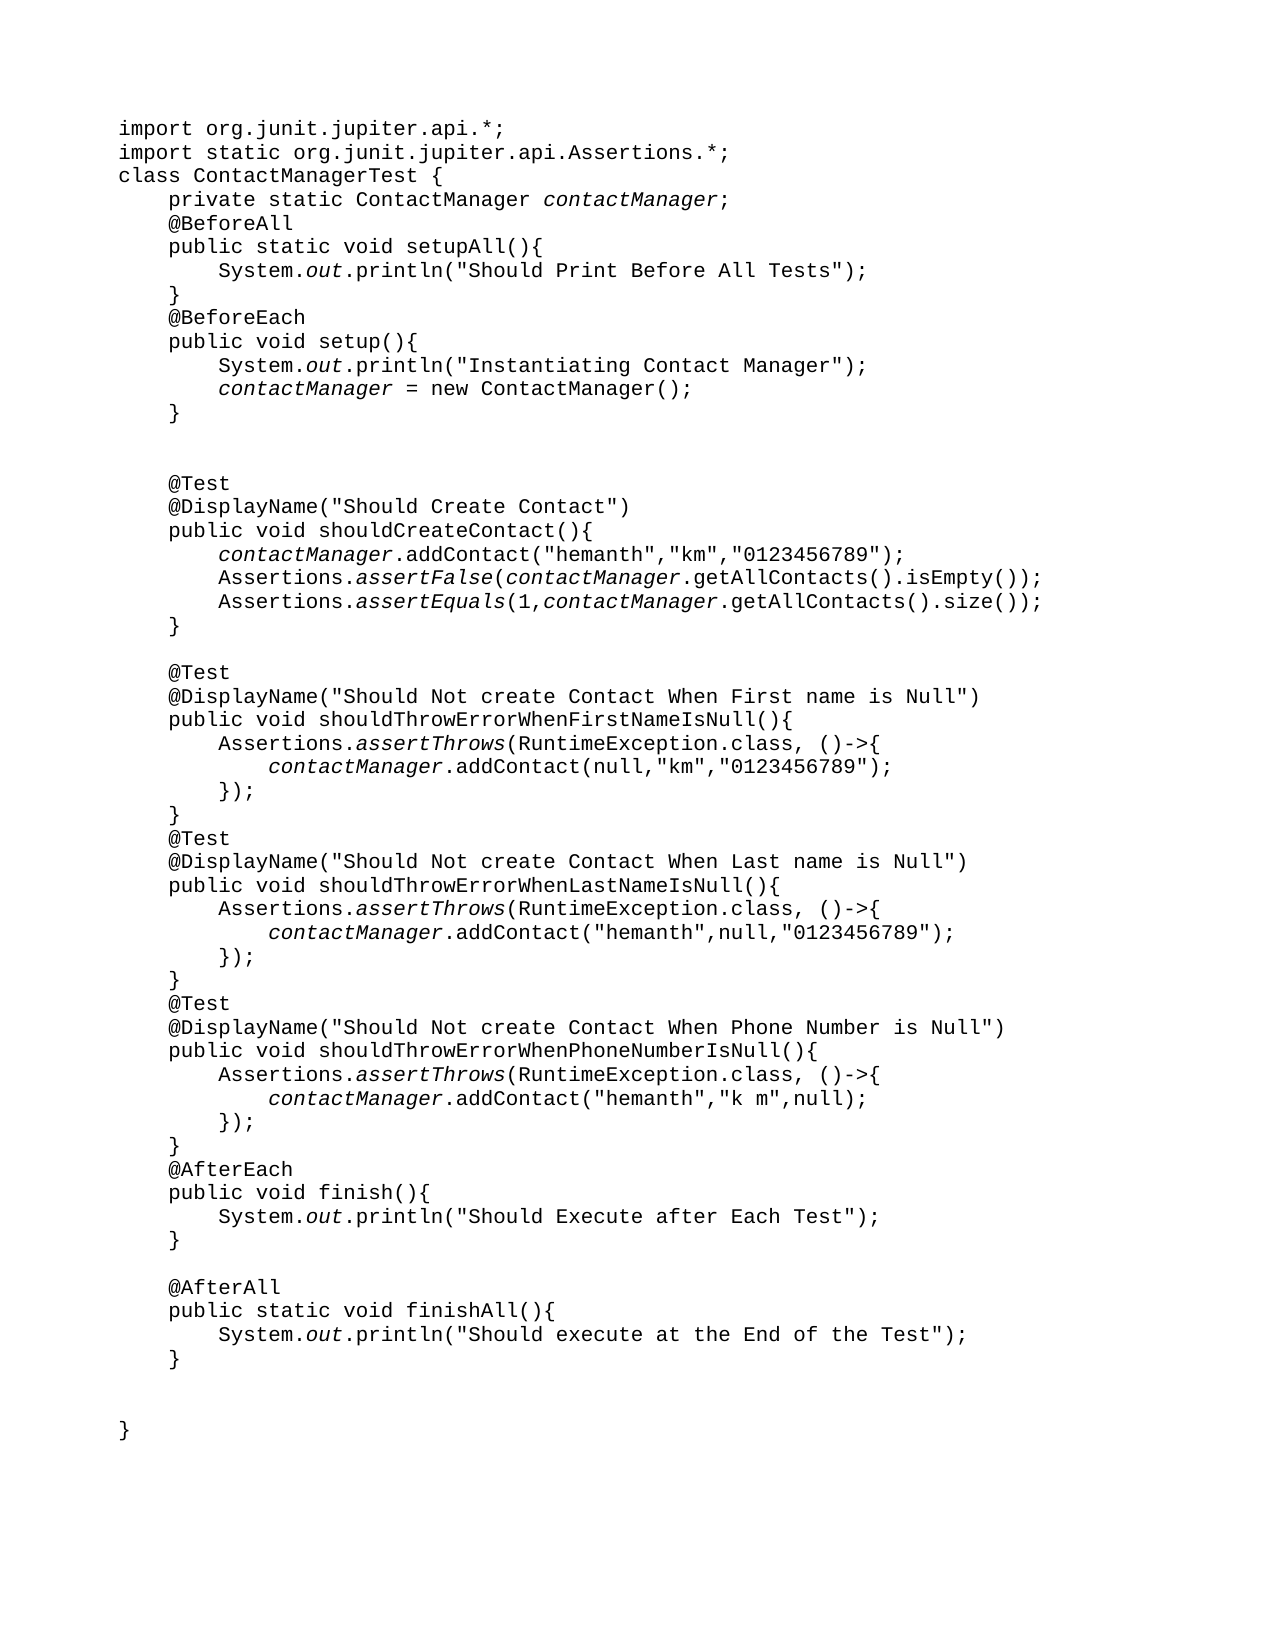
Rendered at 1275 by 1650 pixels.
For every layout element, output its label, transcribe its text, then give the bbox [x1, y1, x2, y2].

text public void setup(){ [118, 331, 1157, 354]
text Assertions.assertThrows(RuntimeException.class, ()->{ [118, 898, 1157, 922]
text @DisplayName("Should Create Contact") [118, 496, 1157, 520]
text contactManager.addContact("hemanth","k m",null); [118, 1088, 1157, 1111]
text @AfterEach [118, 1158, 1157, 1182]
text public void shouldThrowErrorWhenPhoneNumberIsNull(){ [118, 1040, 1157, 1064]
text } [118, 1135, 1157, 1158]
text @Test [118, 473, 1157, 496]
text } [118, 1229, 1157, 1253]
text contactManager.addContact("hemanth","km","0123456789"); [118, 544, 1157, 567]
text System.out.println("Should Execute after Each Test"); [118, 1206, 1157, 1229]
text contactManager.addContact(null,"km","0123456789"); [118, 757, 1157, 780]
text public void shouldCreateContact(){ [118, 520, 1157, 544]
text @DisplayName("Should Not create Contact When Phone Number is Null") [118, 1017, 1157, 1040]
text Assertions.assertThrows(RuntimeException.class, ()->{ [118, 733, 1157, 757]
text Assertions.assertEquals(1,contactManager.getAllContacts().size()); [118, 591, 1157, 615]
text Assertions.assertThrows(RuntimeException.class, ()->{ [118, 1064, 1157, 1088]
text @Test [118, 662, 1157, 686]
text public void shouldThrowErrorWhenLastNameIsNull(){ [118, 875, 1157, 898]
text }); [118, 780, 1157, 804]
text } [118, 804, 1157, 827]
text class ContactManagerTest { [118, 165, 1157, 189]
text } [118, 284, 1157, 307]
text @BeforeEach [118, 307, 1157, 331]
text import static org.junit.jupiter.api.Assertions.*; [118, 142, 1157, 165]
text public static void setupAll(){ [118, 236, 1157, 260]
text } [118, 402, 1157, 426]
text @BeforeAll [118, 213, 1157, 236]
text } [118, 615, 1157, 638]
text contactManager = new ContactManager(); [118, 378, 1157, 402]
text private static ContactManager contactManager; [118, 189, 1157, 213]
text } [118, 969, 1157, 993]
text @DisplayName("Should Not create Contact When Last name is Null") [118, 851, 1157, 875]
text import org.junit.jupiter.api.*; [118, 118, 1157, 142]
text public void finish(){ [118, 1182, 1157, 1206]
text } [118, 1348, 1157, 1371]
text contactManager.addContact("hemanth",null,"0123456789"); [118, 922, 1157, 946]
text System.out.println("Should Print Before All Tests"); [118, 260, 1157, 284]
text System.out.println("Should execute at the End of the Test"); [118, 1324, 1157, 1348]
text @Test [118, 993, 1157, 1017]
text public static void finishAll(){ [118, 1300, 1157, 1324]
text }); [118, 946, 1157, 969]
text } [118, 1419, 1157, 1442]
text @Test [118, 827, 1157, 851]
text public void shouldThrowErrorWhenFirstNameIsNull(){ [118, 709, 1157, 733]
text }); [118, 1111, 1157, 1135]
text Assertions.assertFalse(contactManager.getAllContacts().isEmpty()); [118, 567, 1157, 591]
text @AfterAll [118, 1277, 1157, 1300]
text @DisplayName("Should Not create Contact When First name is Null") [118, 686, 1157, 709]
text System.out.println("Instantiating Contact Manager"); [118, 354, 1157, 378]
